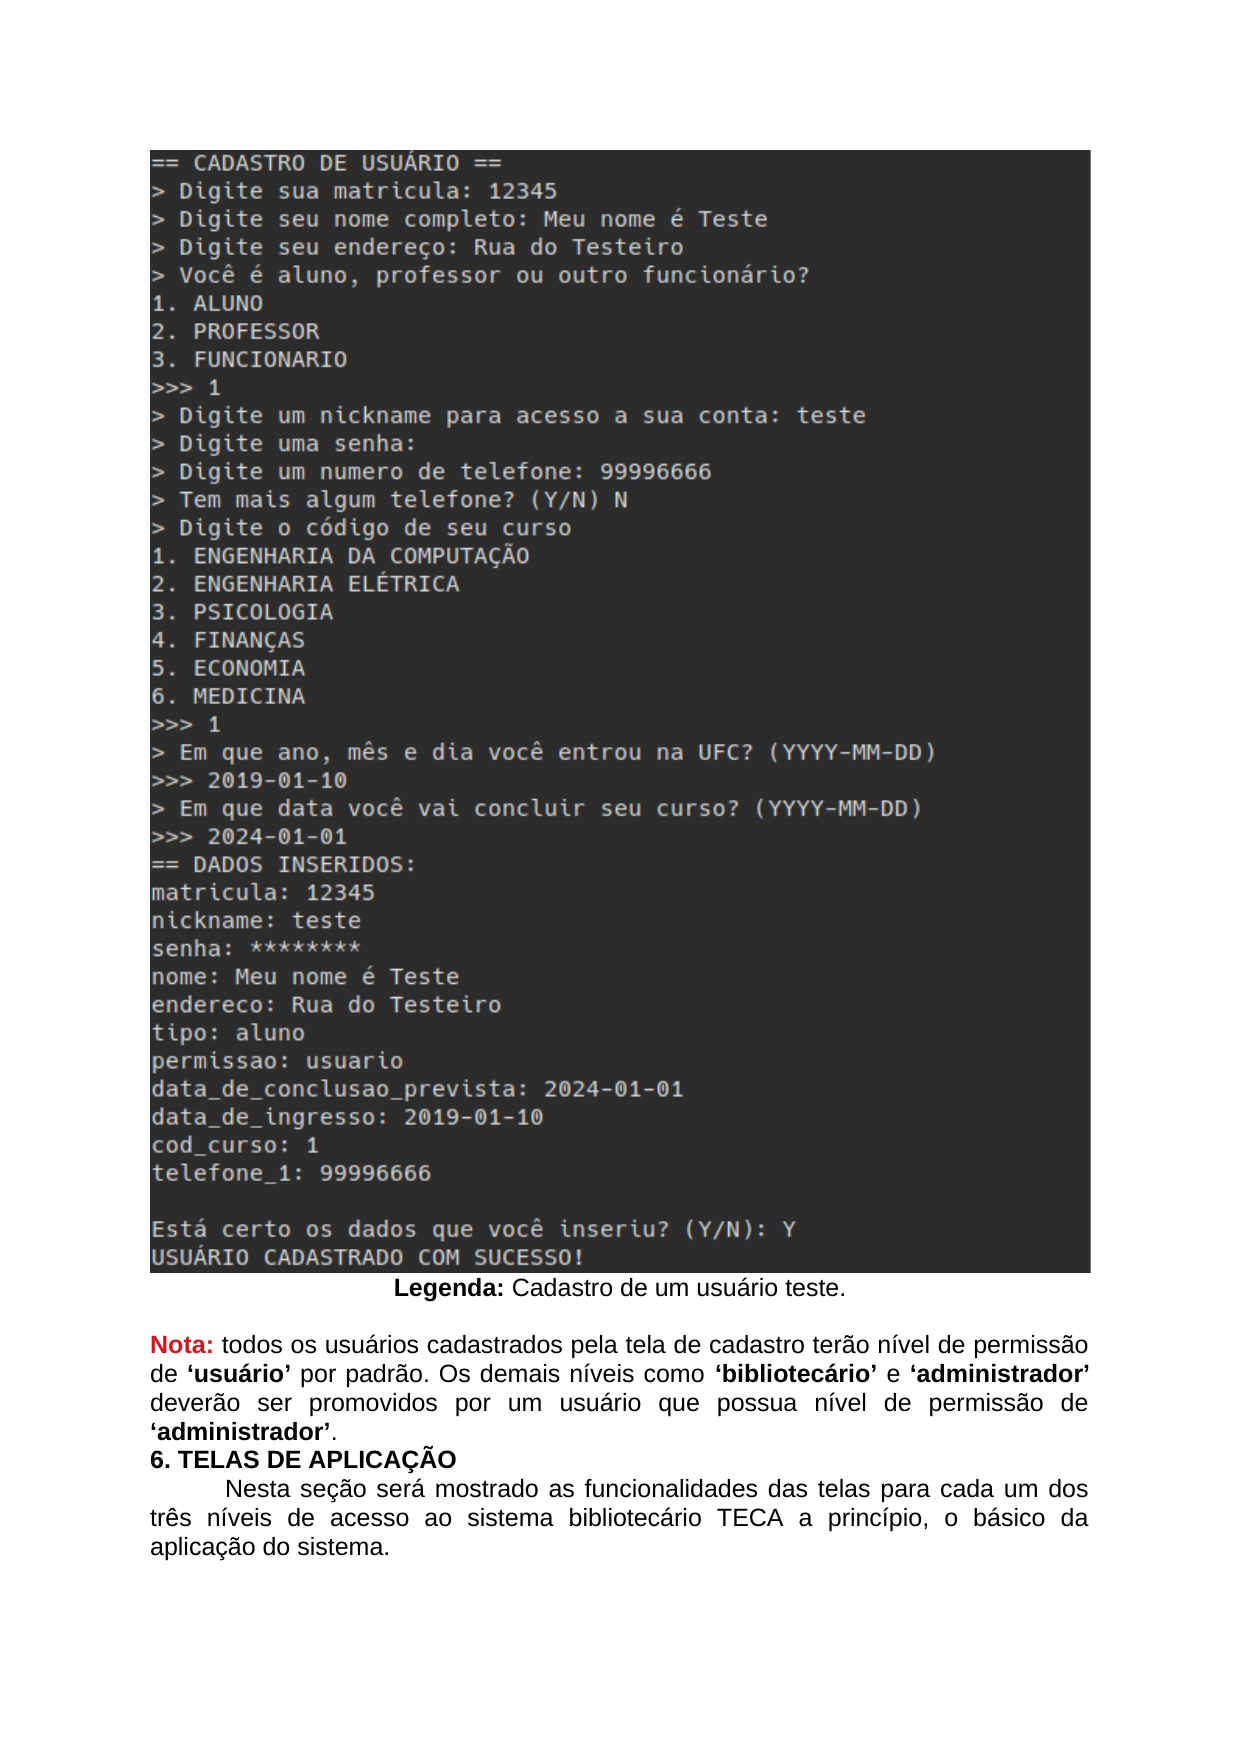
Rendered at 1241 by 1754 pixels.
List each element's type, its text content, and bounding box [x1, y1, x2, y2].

text Legenda: Cadastro de um usuário teste. [150, 1273, 1090, 1302]
text Nesta seção será mostrado as funcionalidades das telas para cada um dos três níveis de acesso ao sistema bibliotecário TECA a princípio, o básico da aplicação do sistema. [150, 1474, 1090, 1560]
picture [150, 150, 1091, 1273]
subtitle 6. TELAS DE APLICAÇÃO [150, 1445, 1090, 1474]
text Nota: todos os usuários cadastrados pela tela de cadastro terão nível de permissão de ‘usuário’ por padrão. Os demais níveis como ‘bibliotecário’ e ‘administrador’ deverão ser promovidos por um usuário que possua nível de permissão de ‘administrador’. [150, 1330, 1090, 1445]
